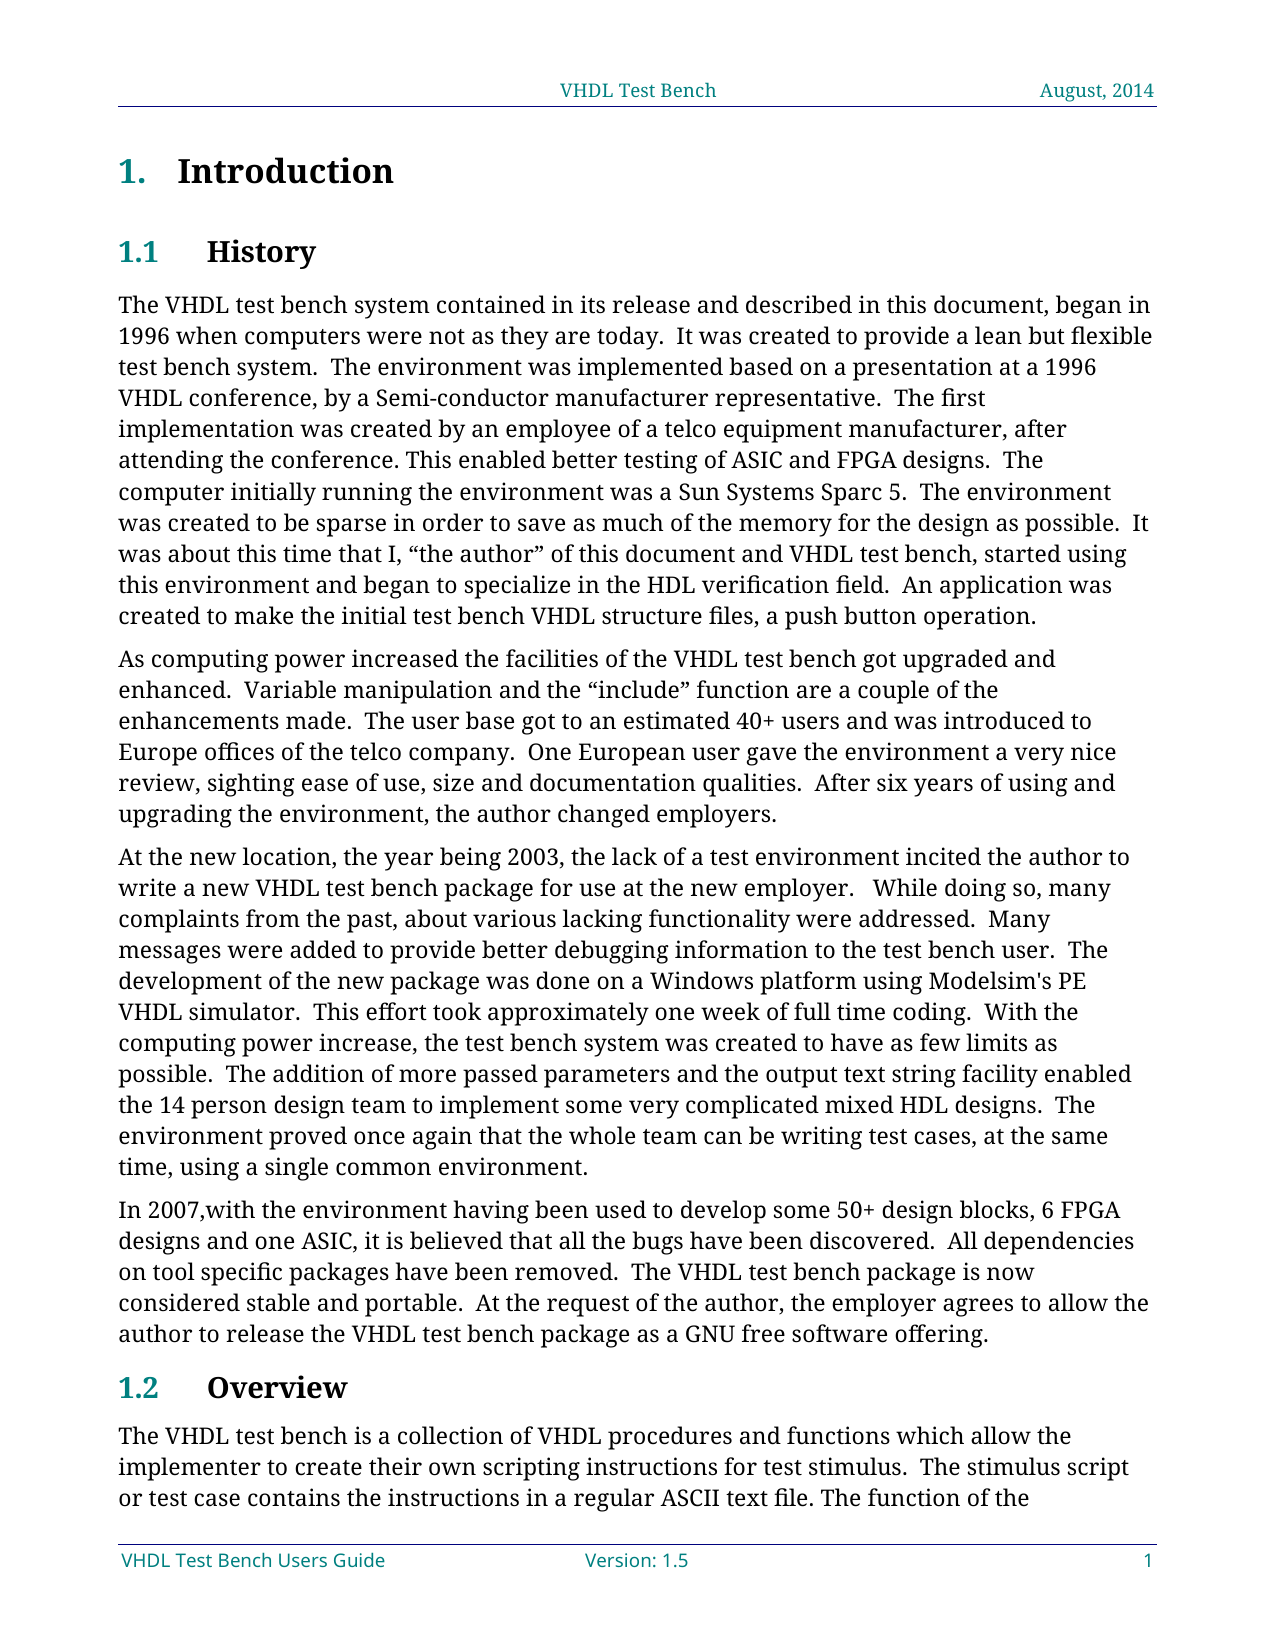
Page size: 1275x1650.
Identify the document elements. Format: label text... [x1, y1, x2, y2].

subtitle Overview [118, 1368, 1157, 1407]
text The VHDL test bench system contained in its release and described in this document, began in 1996 when computers were not as they are today. It was created to provide a lean but flexible test bench system. The environment was implemented based on a presentation at a 1996 VHDL conference, by a Semi-conductor manufacturer representative. The first implementation was created by an employee of a telco equipment manufacturer, after attending the conference. This enabled better testing of ASIC and FPGA designs. The computer initially running the environment was a Sun Systems Sparc 5. The environment was created to be sparse in order to save as much of the memory for the design as possible. It was about this time that I, “the author” of this document and VHDL test bench, started using this environment and began to specialize in the HDL verification field. An application was created to make the initial test bench VHDL structure files, a push button operation. [118, 289, 1157, 631]
text As computing power increased the facilities of the VHDL test bench got upgraded and enhanced. Variable manipulation and the “include” function are a couple of the enhancements made. The user base got to an estimated 40+ users and was introduced to Europe offices of the telco company. One European user gave the environment a very nice review, sighting ease of use, size and documentation qualities. After six years of using and upgrading the environment, the author changed employers. [118, 643, 1157, 829]
text The VHDL test bench is a collection of VHDL procedures and functions which allow the implementer to create their own scripting instructions for test stimulus. The stimulus script or test case contains the instructions in a regular ASCII text file. The function of the [118, 1420, 1157, 1513]
text In 2007,with the environment having been used to develop some 50+ design blocks, 6 FPGA designs and one ASIC, it is believed that all the bugs have been discovered. All dependencies on tool specific packages have been removed. The VHDL test bench package is now considered stable and portable. At the request of the author, the employer agrees to allow the author to release the VHDL test bench package as a GNU free software offering. [118, 1194, 1157, 1349]
subtitle Introduction [118, 148, 1157, 194]
text At the new location, the year being 2003, the lack of a test environment incited the author to write a new VHDL test bench package for use at the new employer. While doing so, many complaints from the past, about various lacking functionality were addressed. Many messages were added to provide better debugging information to the test bench user. The development of the new package was done on a Windows platform using Modelsim's PE VHDL simulator. This effort took approximately one week of full time coding. With the computing power increase, the test bench system was created to have as few limits as possible. The addition of more passed parameters and the output text string facility enabled the 14 person design team to implement some very complicated mixed HDL designs. The environment proved once again that the whole team can be writing test cases, at the same time, using a single common environment. [118, 841, 1157, 1182]
subtitle History [118, 231, 1157, 271]
